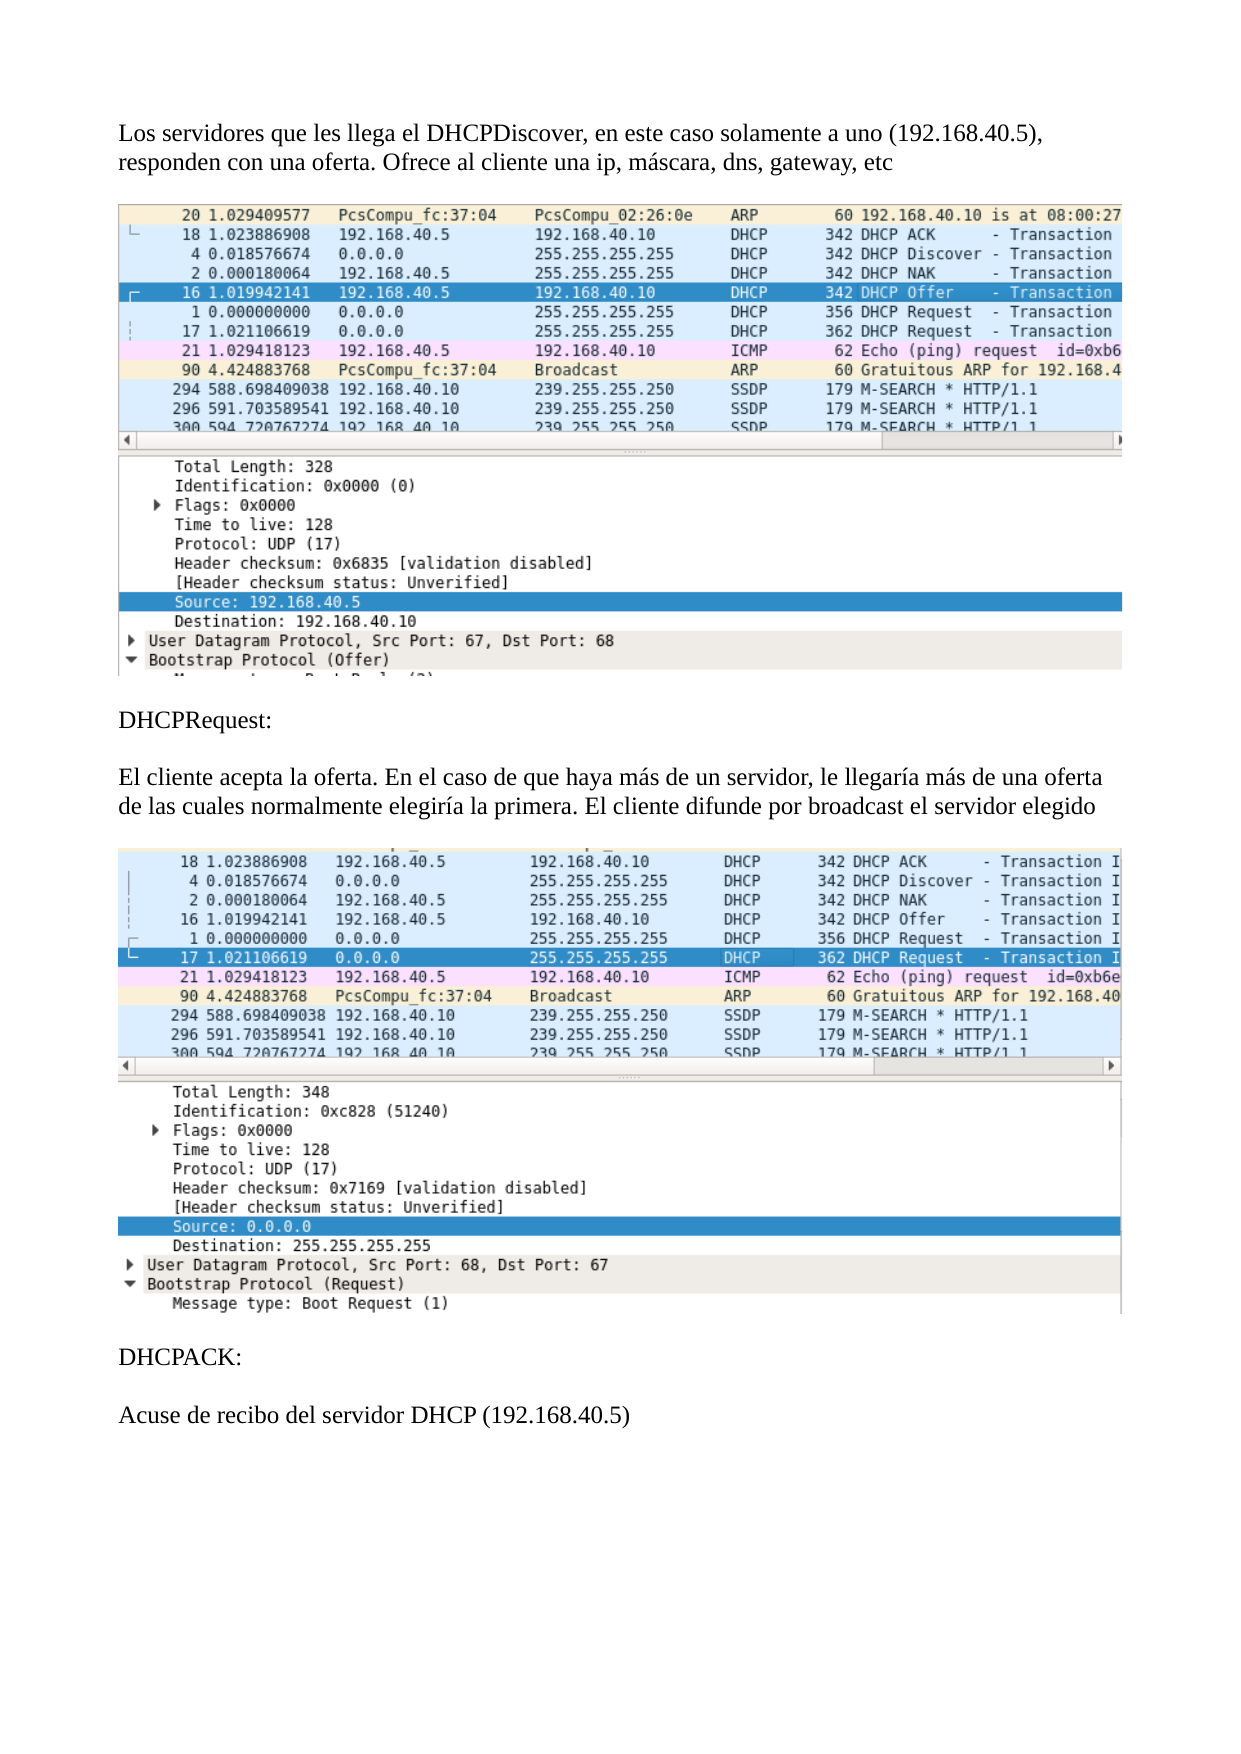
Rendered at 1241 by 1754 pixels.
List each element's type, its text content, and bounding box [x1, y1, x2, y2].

text El cliente acepta la oferta. En el caso de que haya más de un servidor, le llegaría más de una oferta de las cuales normalmente elegiría la primera. El cliente difunde por broadcast el servidor elegido [118, 762, 1122, 820]
picture [118, 204, 1123, 676]
text Los servidores que les llega el DHCPDiscover, en este caso solamente a uno (192.168.40.5), responden con una oferta. Ofrece al cliente una ip, máscara, dns, gateway, etc [118, 118, 1122, 176]
text DHCPACK: [118, 1342, 1122, 1371]
text DHCPRequest: [118, 705, 1122, 733]
picture [118, 848, 1123, 1314]
text Acuse de recibo del servidor DHCP (192.168.40.5) [118, 1400, 1122, 1428]
